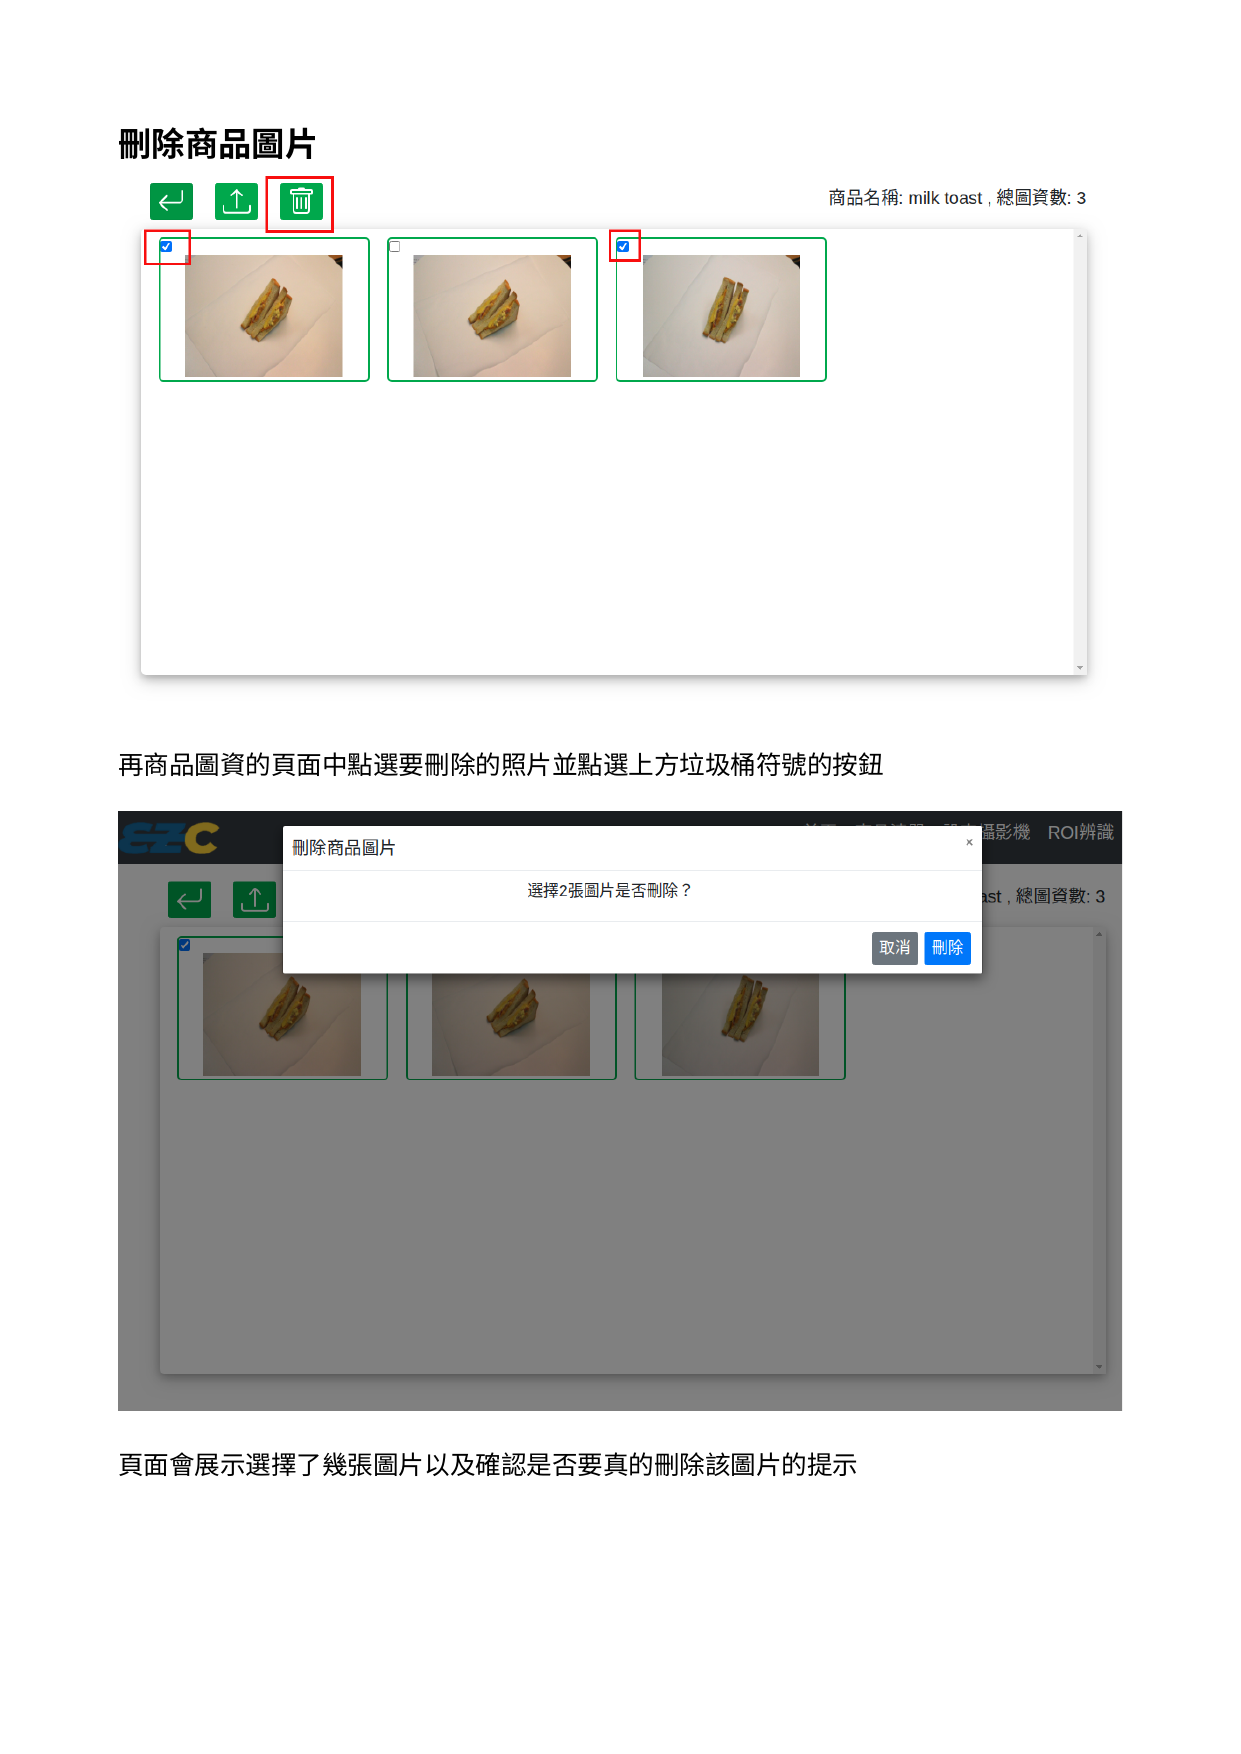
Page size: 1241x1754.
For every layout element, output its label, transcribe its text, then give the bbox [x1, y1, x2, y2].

picture [118, 811, 1123, 1411]
text 頁面會展示選擇了幾張圖片以及確認是否要真的刪除該圖片的提示 [118, 1444, 1122, 1481]
text 刪除商品圖片 [118, 118, 1122, 166]
text 再商品圖資的頁面中點選要刪除的照片並點選上方垃圾桶符號的按鈕 [118, 745, 1122, 782]
picture [118, 166, 1123, 707]
